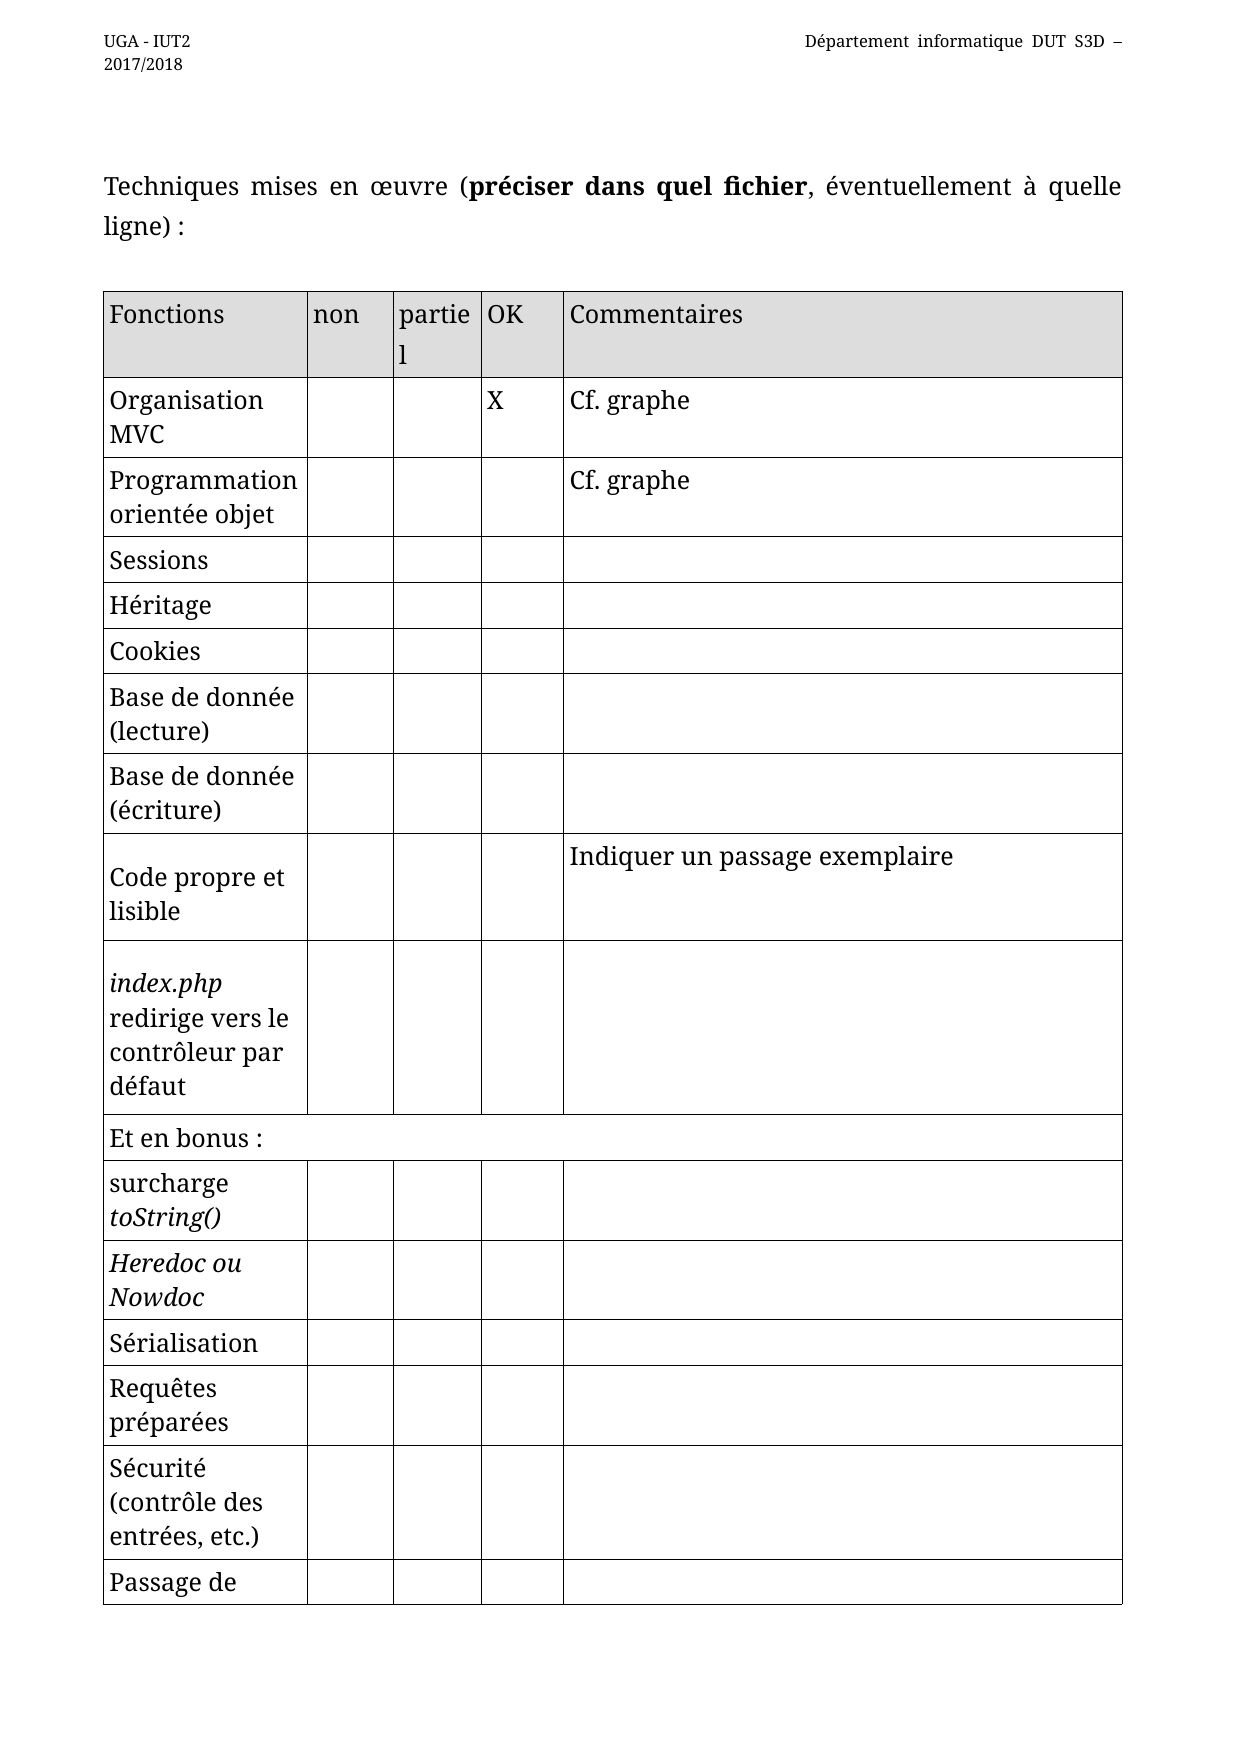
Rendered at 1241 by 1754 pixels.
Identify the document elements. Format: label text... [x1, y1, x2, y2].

table_cell X [482, 378, 563, 457]
table_cell [308, 941, 393, 1114]
table_cell [564, 674, 1122, 753]
text Techniques mises en œuvre (préciser dans quel fichier, éventuellement à quelle ligne) : [103, 168, 1122, 243]
table_cell [564, 1560, 1122, 1604]
table_cell Base de donnée (lecture) [104, 674, 307, 753]
table_cell [308, 537, 393, 582]
table_cell Cf. graphe [564, 458, 1122, 536]
table_cell [482, 629, 563, 673]
table_header partiel [394, 292, 481, 377]
table_cell [394, 1320, 481, 1365]
table_cell [308, 1320, 393, 1365]
table_cell [394, 378, 481, 457]
table_header Commentaires [564, 292, 1122, 377]
table_cell [308, 378, 393, 457]
table_cell [564, 1366, 1122, 1445]
table_cell Sessions [104, 537, 307, 582]
table_cell Programmation orientée objet [104, 458, 307, 536]
table_cell [394, 1161, 481, 1240]
table_cell Cookies [104, 629, 307, 673]
table_cell [308, 1446, 393, 1558]
table_cell [394, 1366, 481, 1445]
table_cell [394, 458, 481, 536]
table_cell Heredoc ou Nowdoc [104, 1241, 307, 1319]
table_cell [308, 834, 393, 939]
table_cell [482, 1446, 563, 1558]
table_cell Passage de [104, 1560, 307, 1604]
table_cell [564, 1161, 1122, 1240]
table_cell [308, 1161, 393, 1240]
table_cell [564, 629, 1122, 673]
table_cell [394, 674, 481, 753]
table_cell [394, 537, 481, 582]
table_cell [308, 1366, 393, 1445]
table_cell [482, 941, 563, 1114]
table_cell Héritage [104, 583, 307, 628]
table_cell [394, 583, 481, 628]
table_cell [564, 1320, 1122, 1365]
table_cell Code propre et lisible [104, 834, 307, 939]
table_cell [482, 537, 563, 582]
table_cell [308, 458, 393, 536]
table_cell [308, 583, 393, 628]
table_cell [482, 834, 563, 939]
table_cell Cf. graphe [564, 378, 1122, 457]
table_cell [308, 754, 393, 833]
table_cell Base de donnée (écriture) [104, 754, 307, 833]
table_cell [564, 941, 1122, 1114]
table_cell [482, 1241, 563, 1319]
table_cell [394, 1446, 481, 1558]
table_cell Sécurité (contrôle des entrées, etc.) [104, 1446, 307, 1558]
table_cell [394, 754, 481, 833]
table_cell [308, 674, 393, 753]
table_cell [564, 583, 1122, 628]
table_cell [308, 629, 393, 673]
table_cell Et en bonus : [104, 1115, 1122, 1160]
table_cell Sérialisation [104, 1320, 307, 1365]
table_cell [394, 941, 481, 1114]
table_cell [564, 754, 1122, 833]
table_cell index.php redirige vers le contrôleur par défaut [104, 941, 307, 1114]
table_cell [482, 458, 563, 536]
table_header non [308, 292, 393, 377]
table_cell Organisation MVC [104, 378, 307, 457]
table_cell surcharge toString() [104, 1161, 307, 1240]
table_cell Requêtes préparées [104, 1366, 307, 1445]
table_cell [394, 1560, 481, 1604]
table_cell [482, 674, 563, 753]
table_cell [394, 834, 481, 939]
table_cell [564, 1241, 1122, 1319]
table_cell [308, 1241, 393, 1319]
table_header Fonctions [104, 292, 307, 377]
table_cell [482, 1366, 563, 1445]
table_cell [308, 1560, 393, 1604]
table_header OK [482, 292, 563, 377]
table_cell [394, 629, 481, 673]
table_cell Indiquer un passage exemplaire [564, 834, 1122, 939]
table_cell [482, 1161, 563, 1240]
table_cell [482, 583, 563, 628]
table_cell [394, 1241, 481, 1319]
table_cell [482, 754, 563, 833]
table_cell [482, 1320, 563, 1365]
table_cell [564, 537, 1122, 582]
table_cell [564, 1446, 1122, 1558]
table_cell [482, 1560, 563, 1604]
